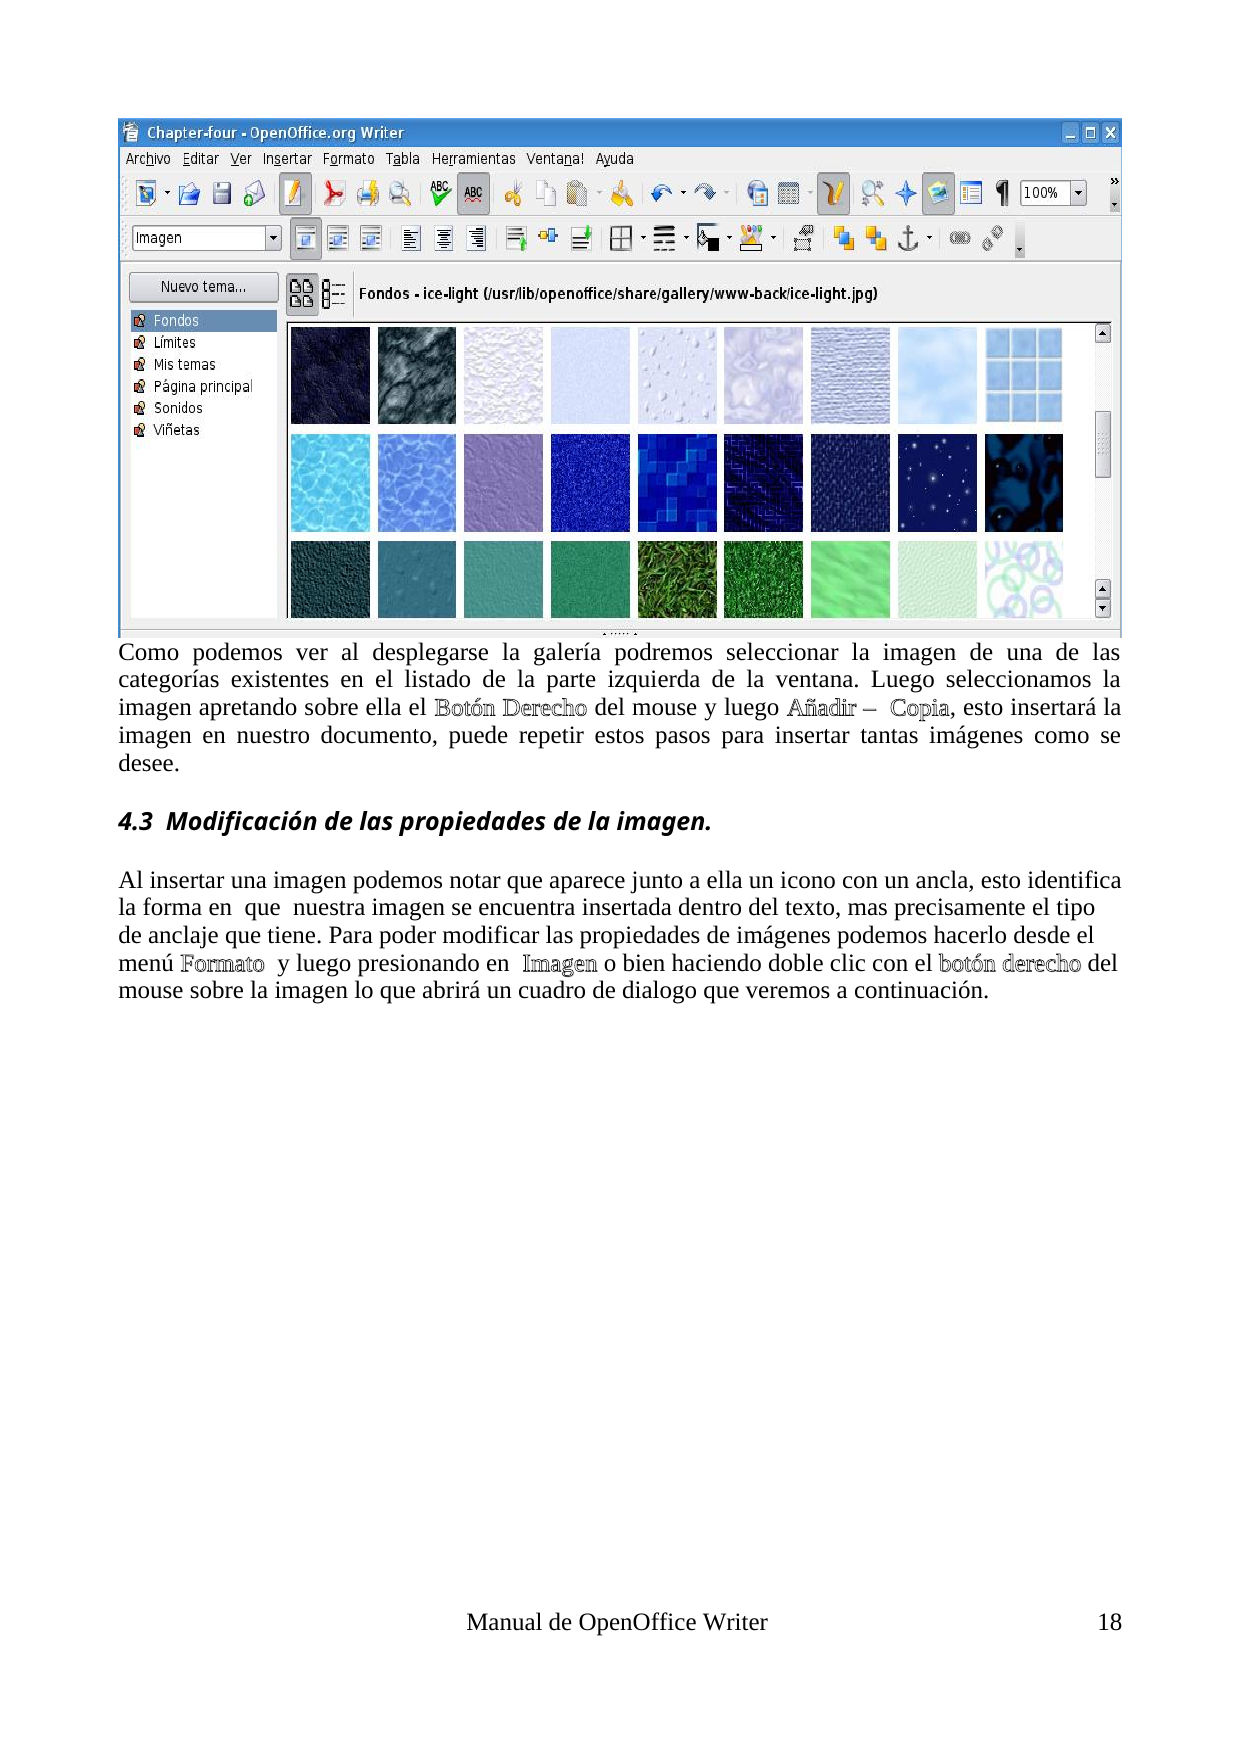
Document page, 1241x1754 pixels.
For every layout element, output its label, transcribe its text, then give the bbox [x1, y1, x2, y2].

text Como podemos ver al desplegarse la galería podremos seleccionar la imagen de una de las categorías existentes en el listado de la parte izquierda de la ventana. Luego seleccionamos la imagen apretando sobre ella el Botón Derecho del mouse y luego Añadir – Copia, esto insertará la imagen en nuestro documento, puede repetir estos pasos para insertar tantas imágenes como se desee. [118, 638, 1122, 776]
picture [118, 118, 1122, 638]
text Al insertar una imagen podemos notar que aparece junto a ella un icono con un ancla, esto identifica la forma en que nuestra imagen se encuentra insertada dentro del texto, mas precisamente el tipo de anclaje que tiene. Para poder modificar las propiedades de imágenes podemos hacerlo desde el menú Formato y luego presionando en Imagen o bien haciendo doble clic con el botón derecho del mouse sobre la imagen lo que abrirá un cuadro de dialogo que veremos a continuación. [118, 866, 1122, 1004]
text 4.3 Modificación de las propiedades de la imagen. [118, 804, 1122, 838]
